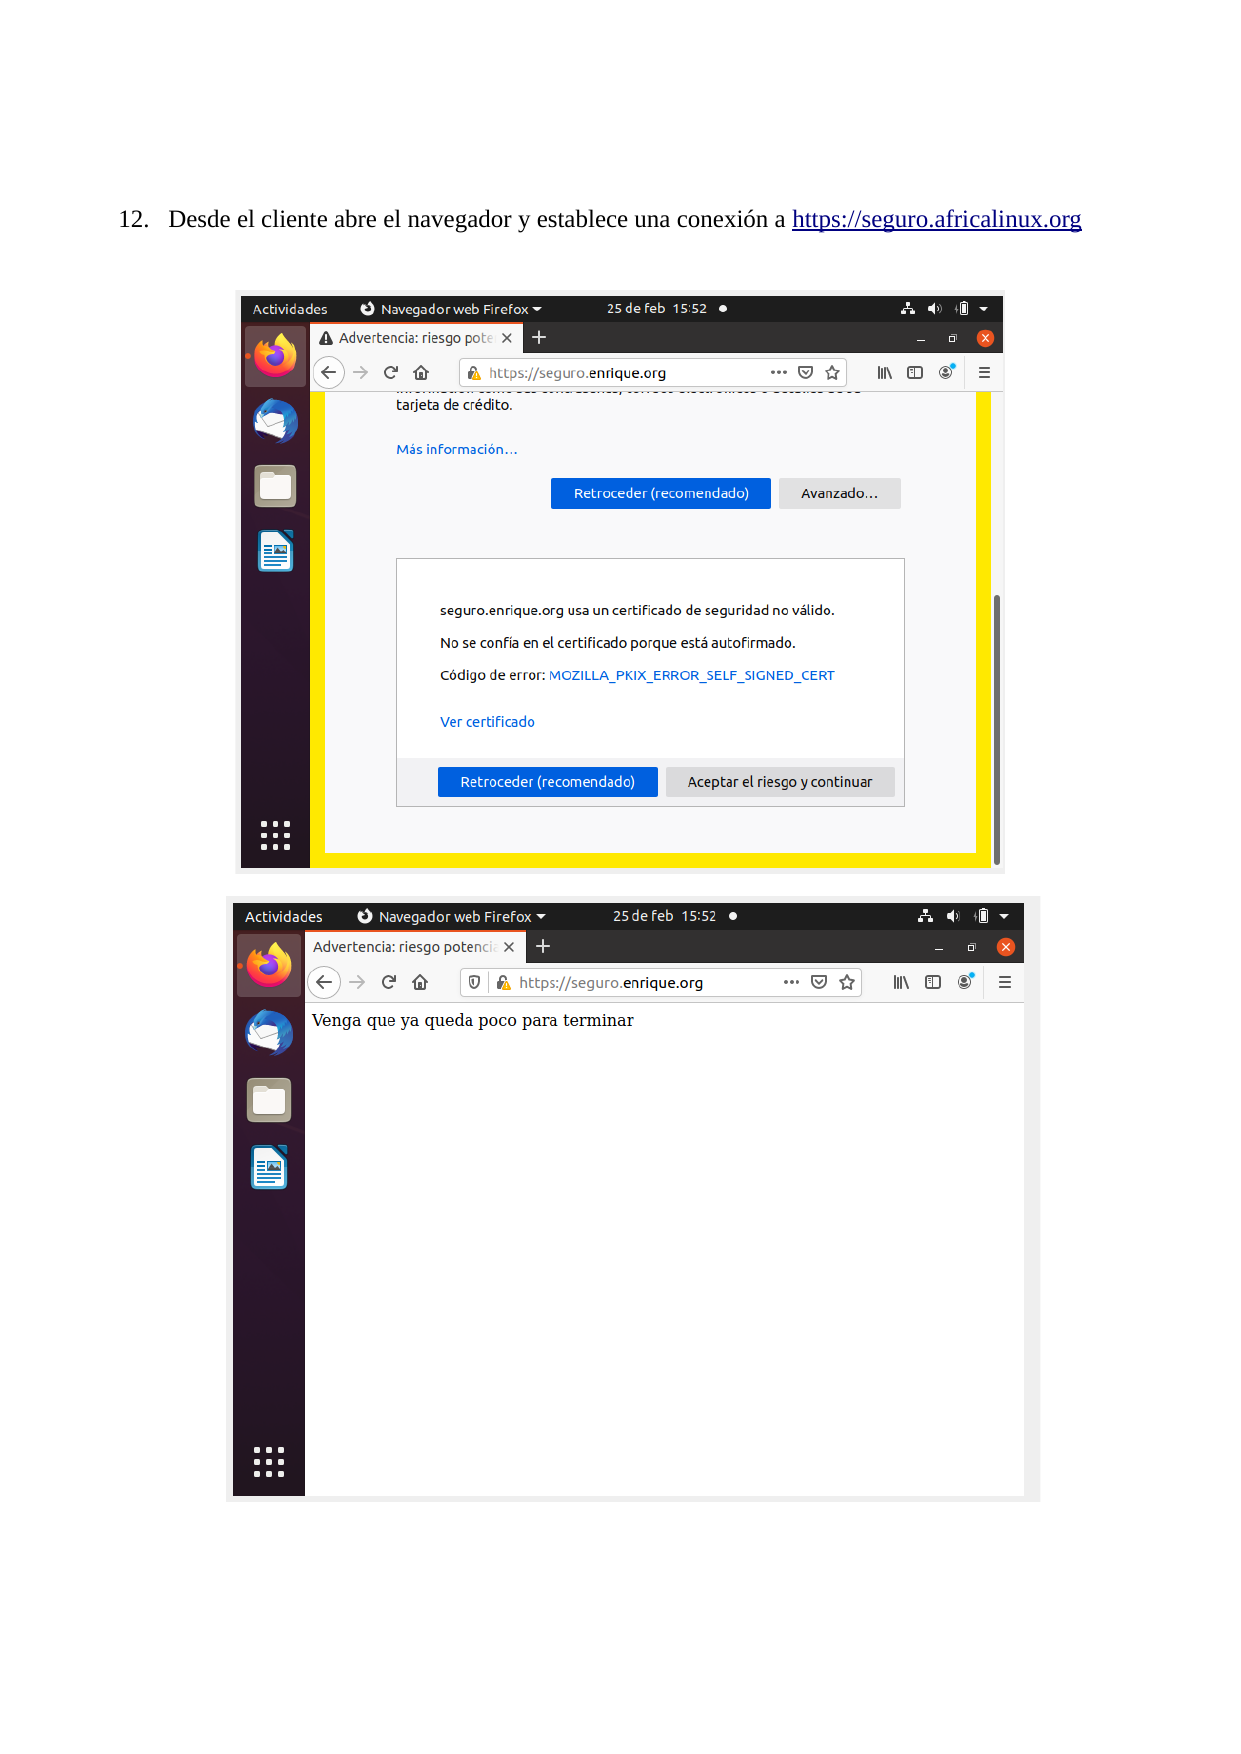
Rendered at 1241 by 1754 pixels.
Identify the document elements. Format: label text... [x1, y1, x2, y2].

picture [226, 896, 1041, 1502]
picture [235, 290, 1005, 874]
text 12. Desde el cliente abre el navegador y establece una conexión a https://seguro.africalinux.org [118, 204, 1122, 233]
